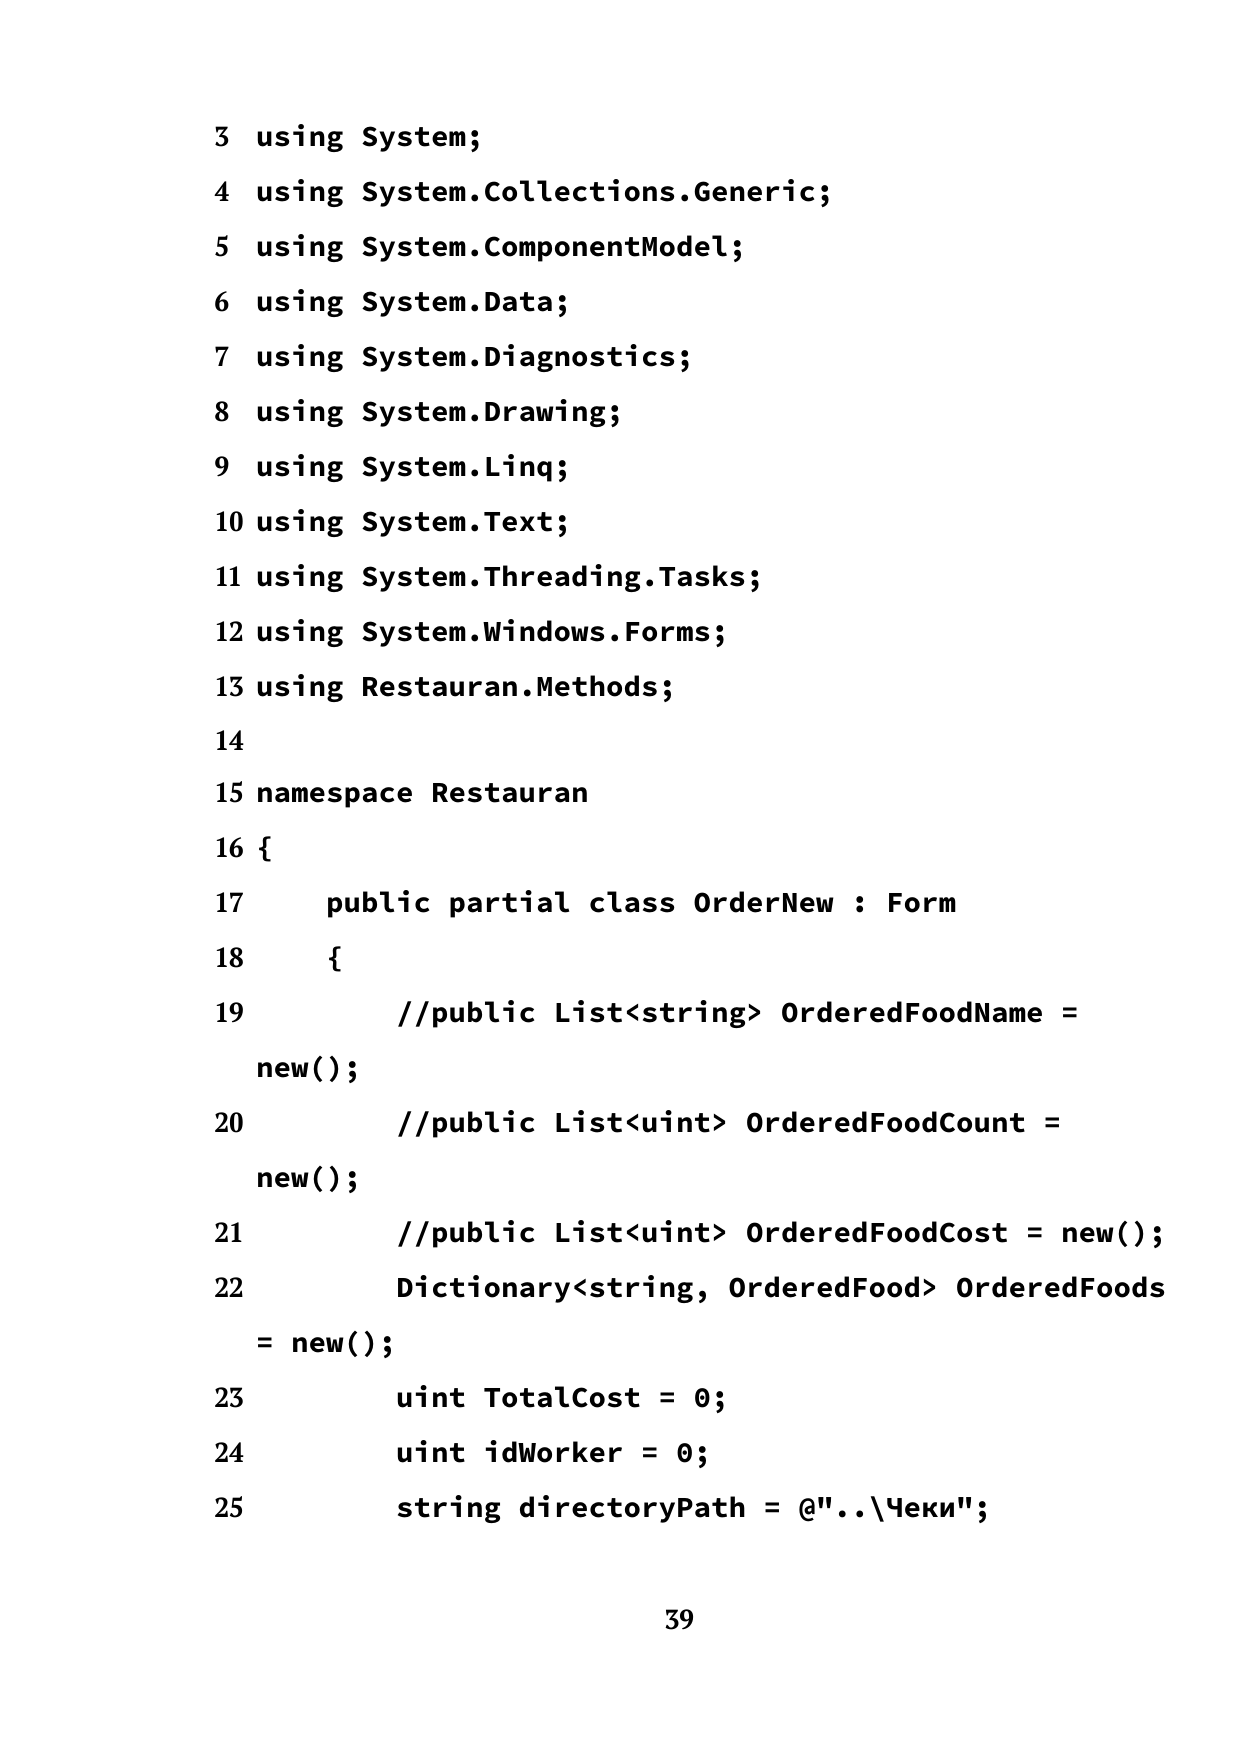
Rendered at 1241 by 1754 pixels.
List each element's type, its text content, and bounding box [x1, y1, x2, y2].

list using System.ComponentModel; [214, 228, 1181, 265]
list using System; [214, 118, 1181, 155]
list using System.Windows.Forms; [214, 613, 1181, 650]
list using System.Diagnostics; [214, 338, 1181, 375]
list using System.Linq; [214, 448, 1181, 485]
list //public List<string> OrderedFoodName = new(); [214, 993, 1181, 1085]
list using System.Collections.Generic; [214, 173, 1181, 210]
list Dictionary<string, OrderedFood> OrderedFoods = new(); [214, 1268, 1181, 1360]
list using System.Data; [214, 283, 1181, 320]
list { [214, 938, 1181, 975]
list { [214, 828, 1181, 865]
list uint TotalCost = 0; [214, 1378, 1181, 1415]
list //public List<uint> OrderedFoodCount = new(); [214, 1103, 1181, 1195]
list string directoryPath = @"..\Чеки"; [214, 1488, 1181, 1525]
list using System.Threading.Tasks; [214, 558, 1181, 595]
list public partial class OrderNew : Form [214, 883, 1181, 920]
list using System.Drawing; [214, 393, 1181, 430]
list using Restauran.Methods; [214, 668, 1181, 705]
list uint idWorker = 0; [214, 1433, 1181, 1470]
list namespace Restauran [214, 773, 1181, 810]
list //public List<uint> OrderedFoodCost = new(); [214, 1213, 1181, 1250]
list using System.Text; [214, 503, 1181, 540]
